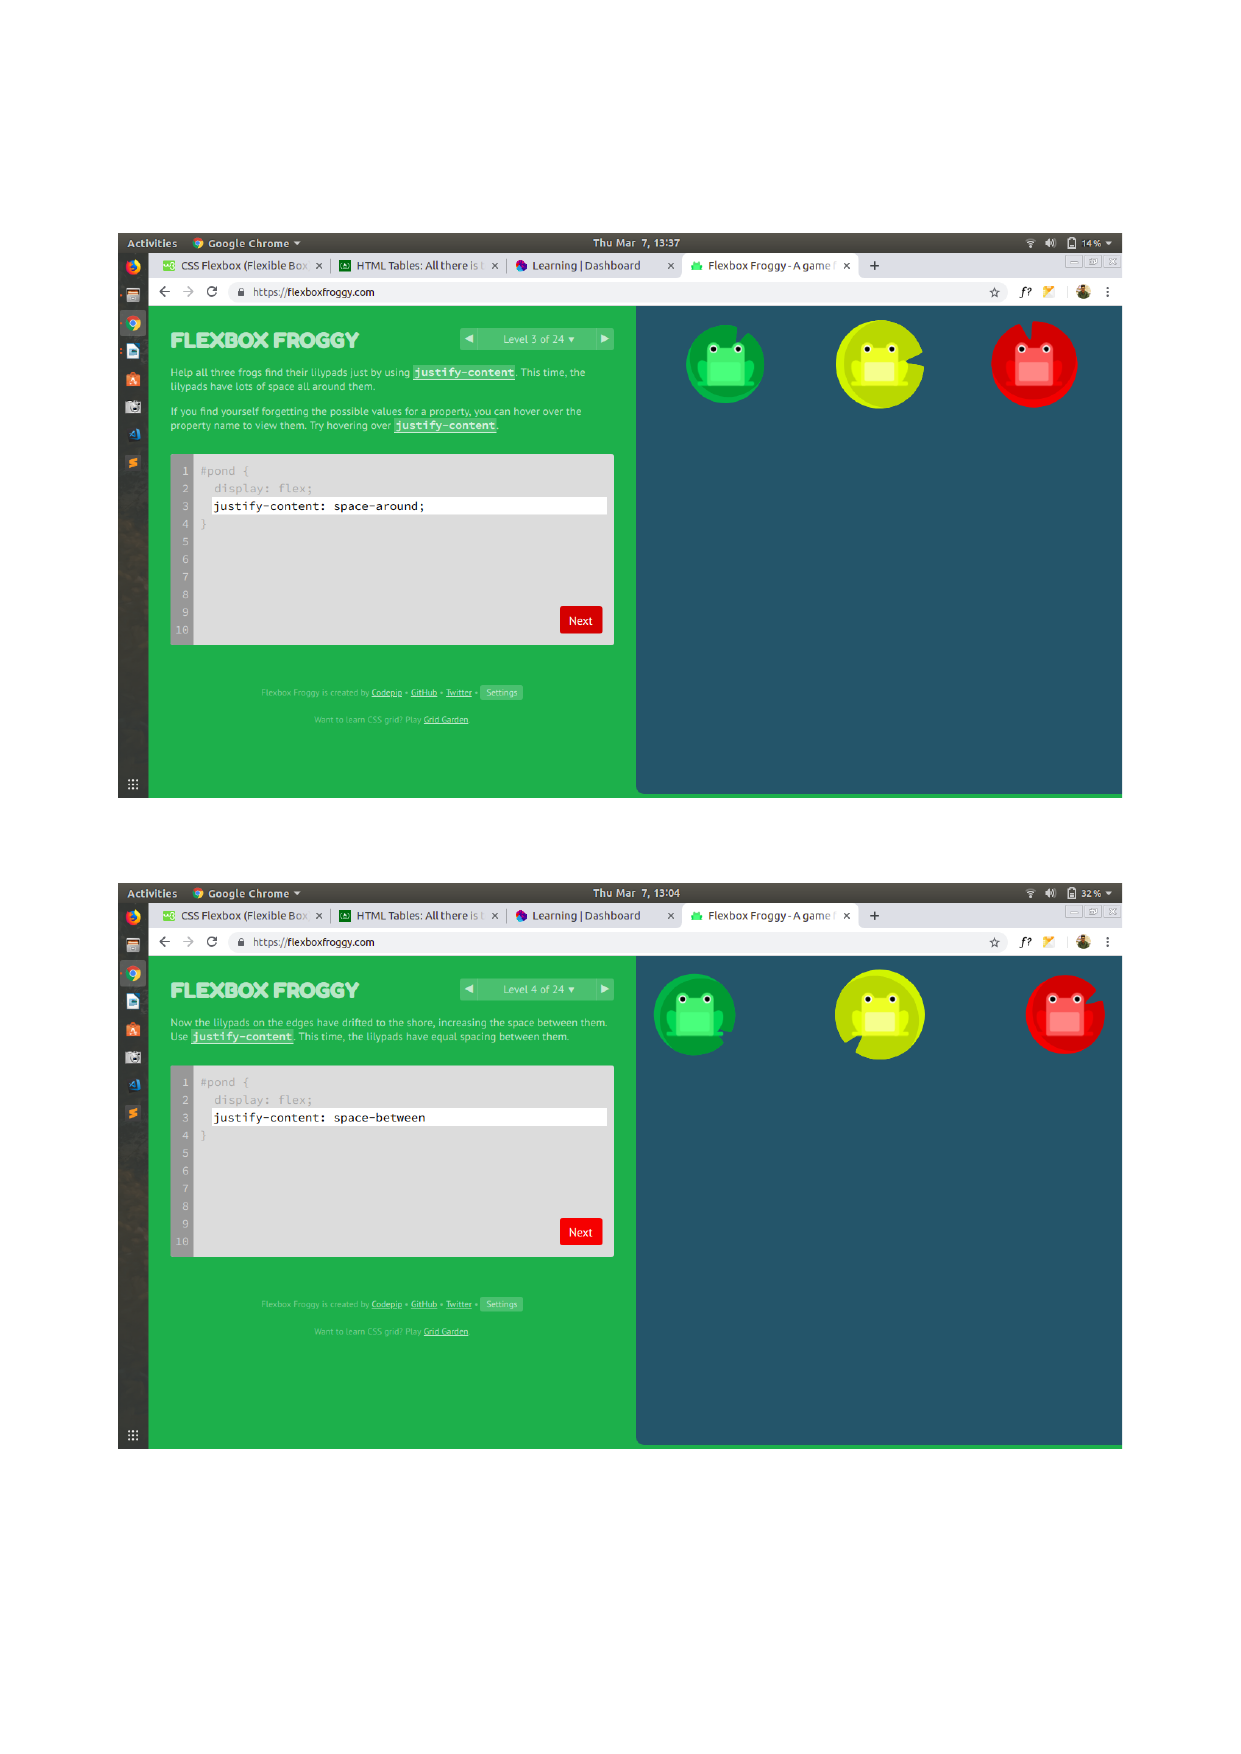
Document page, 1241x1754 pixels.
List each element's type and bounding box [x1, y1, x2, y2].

picture [118, 883, 1123, 1449]
picture [118, 233, 1123, 798]
